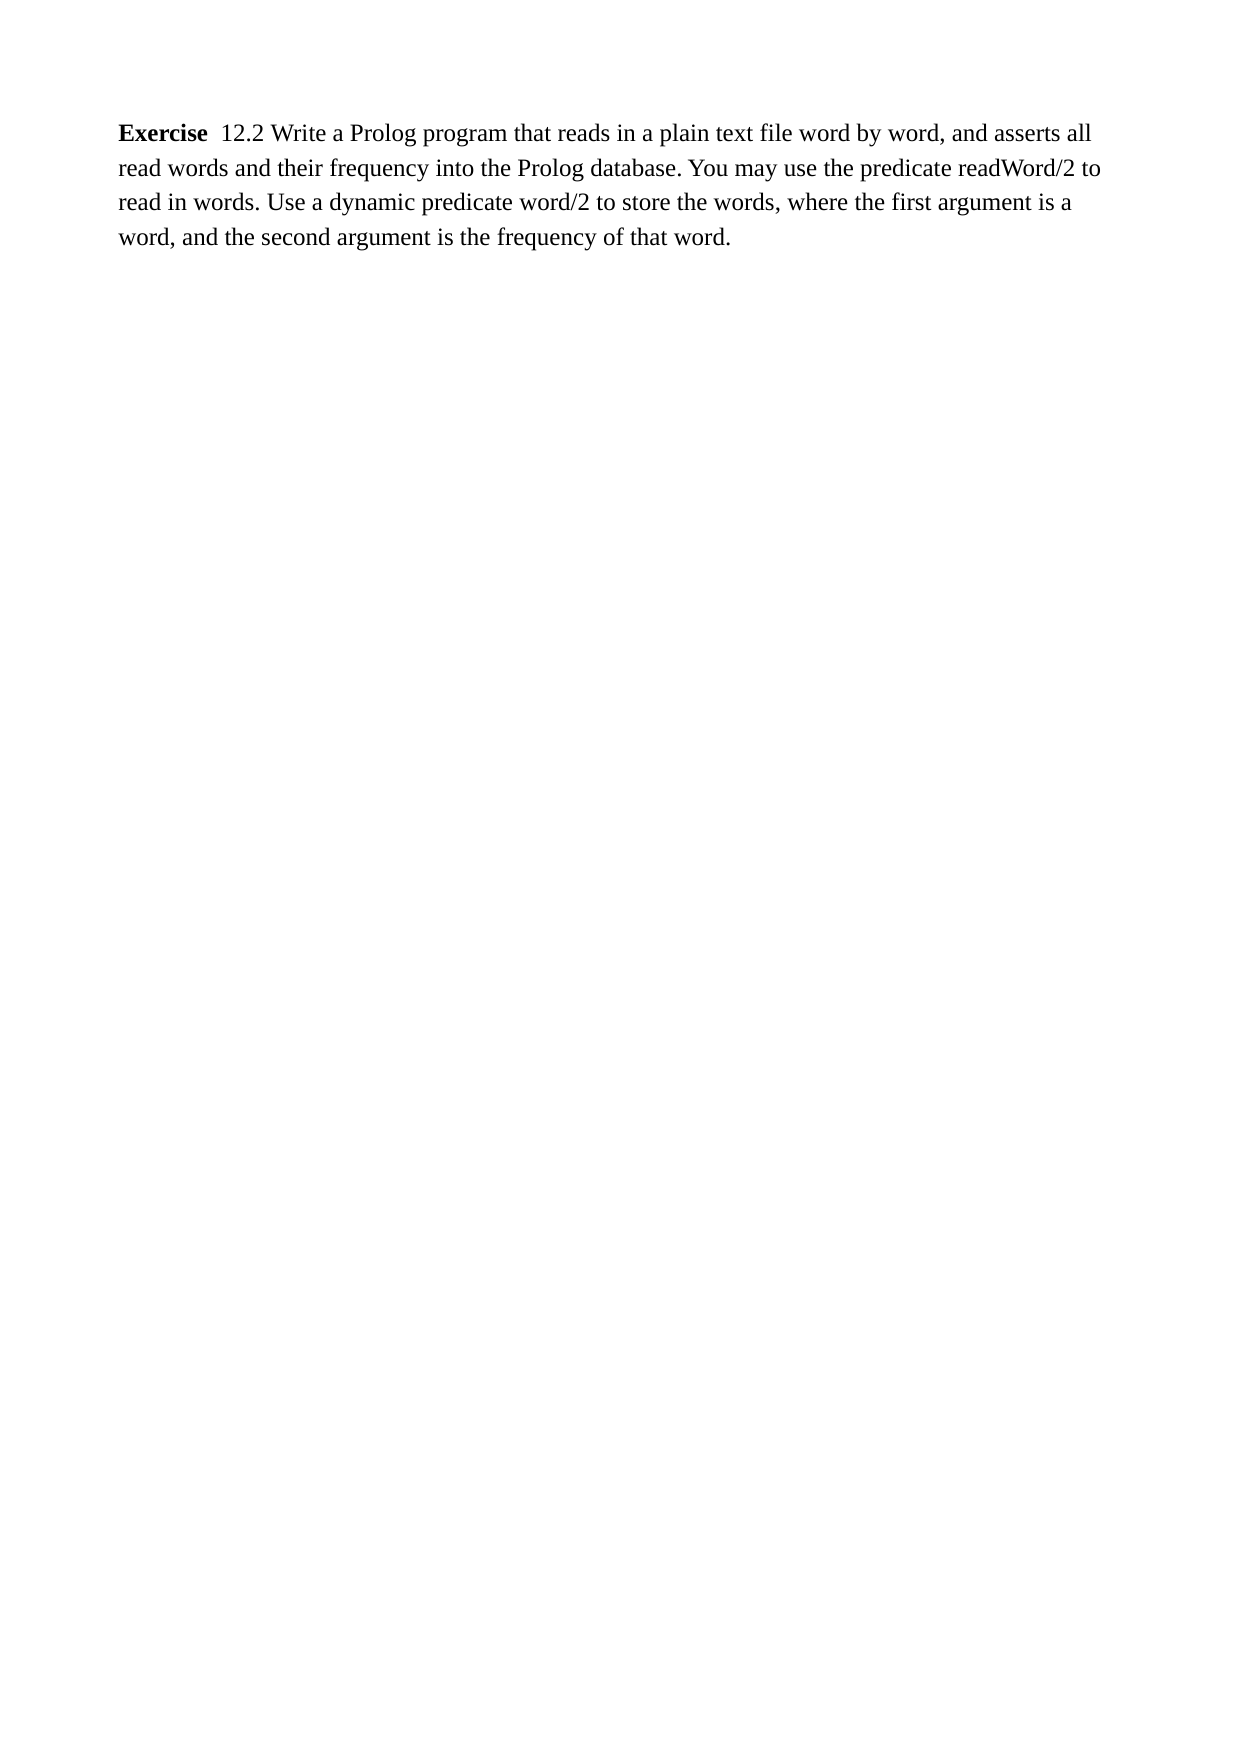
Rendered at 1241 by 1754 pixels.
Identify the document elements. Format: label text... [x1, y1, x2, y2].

text Exercise 12.2 Write a Prolog program that reads in a plain text file word by word, and asserts all read words and their frequency into the Prolog database. You may use the predicate readWord/2 to read in words. Use a dynamic predicate word/2 to store the words, where the first argument is a word, and the second argument is the frequency of that word. [118, 118, 1122, 250]
